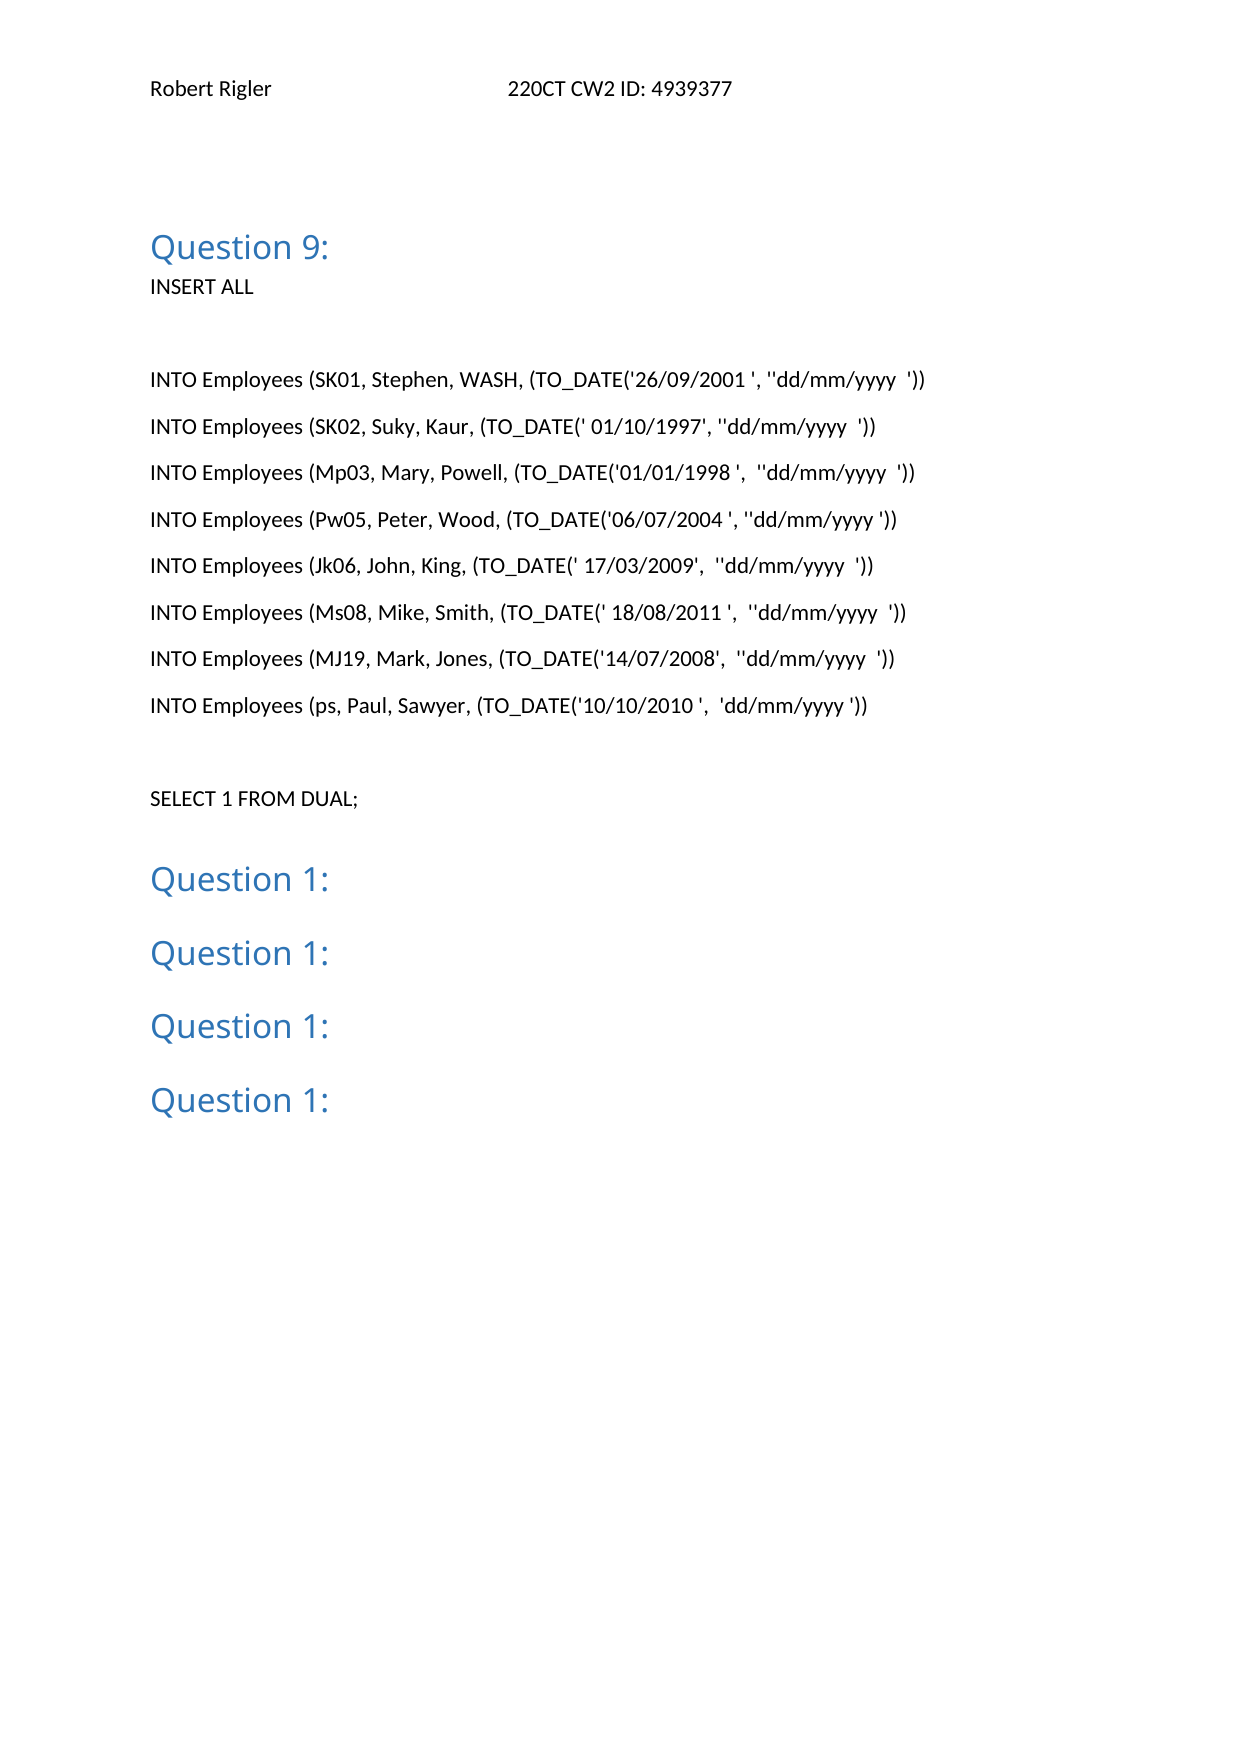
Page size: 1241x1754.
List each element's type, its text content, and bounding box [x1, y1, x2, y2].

text INTO Employees (SK01, Stephen, WASH, (TO_DATE('26/09/2001 ', ''dd/mm/yyyy ')) [150, 365, 1090, 393]
subtitle Question 9: [150, 223, 1090, 269]
text INTO Employees (Ms08, Mike, Smith, (TO_DATE(' 18/08/2011 ', ''dd/mm/yyyy ')) [150, 598, 1090, 626]
text INSERT ALL [150, 272, 1090, 300]
text INTO Employees (Jk06, John, King, (TO_DATE(' 17/03/2009', ''dd/mm/yyyy ')) [150, 551, 1090, 579]
text INTO Employees (Pw05, Peter, Wood, (TO_DATE('06/07/2004 ', ''dd/mm/yyyy ')) [150, 505, 1090, 533]
subtitle Question 1: [150, 1076, 1090, 1122]
text INTO Employees (ps, Paul, Sawyer, (TO_DATE('10/10/2010 ', 'dd/mm/yyyy ')) [150, 691, 1090, 719]
subtitle Question 1: [150, 856, 1090, 901]
subtitle Question 1: [150, 929, 1090, 975]
text INTO Employees (MJ19, Mark, Jones, (TO_DATE('14/07/2008', ''dd/mm/yyyy ')) [150, 644, 1090, 673]
text INTO Employees (SK02, Suky, Kaur, (TO_DATE(' 01/10/1997', ''dd/mm/yyyy ')) [150, 412, 1090, 440]
text INTO Employees (Mp03, Mary, Powell, (TO_DATE('01/01/1998 ', ''dd/mm/yyyy ')) [150, 458, 1090, 486]
text SELECT 1 FROM DUAL; [150, 784, 1090, 812]
subtitle Question 1: [150, 1003, 1090, 1048]
